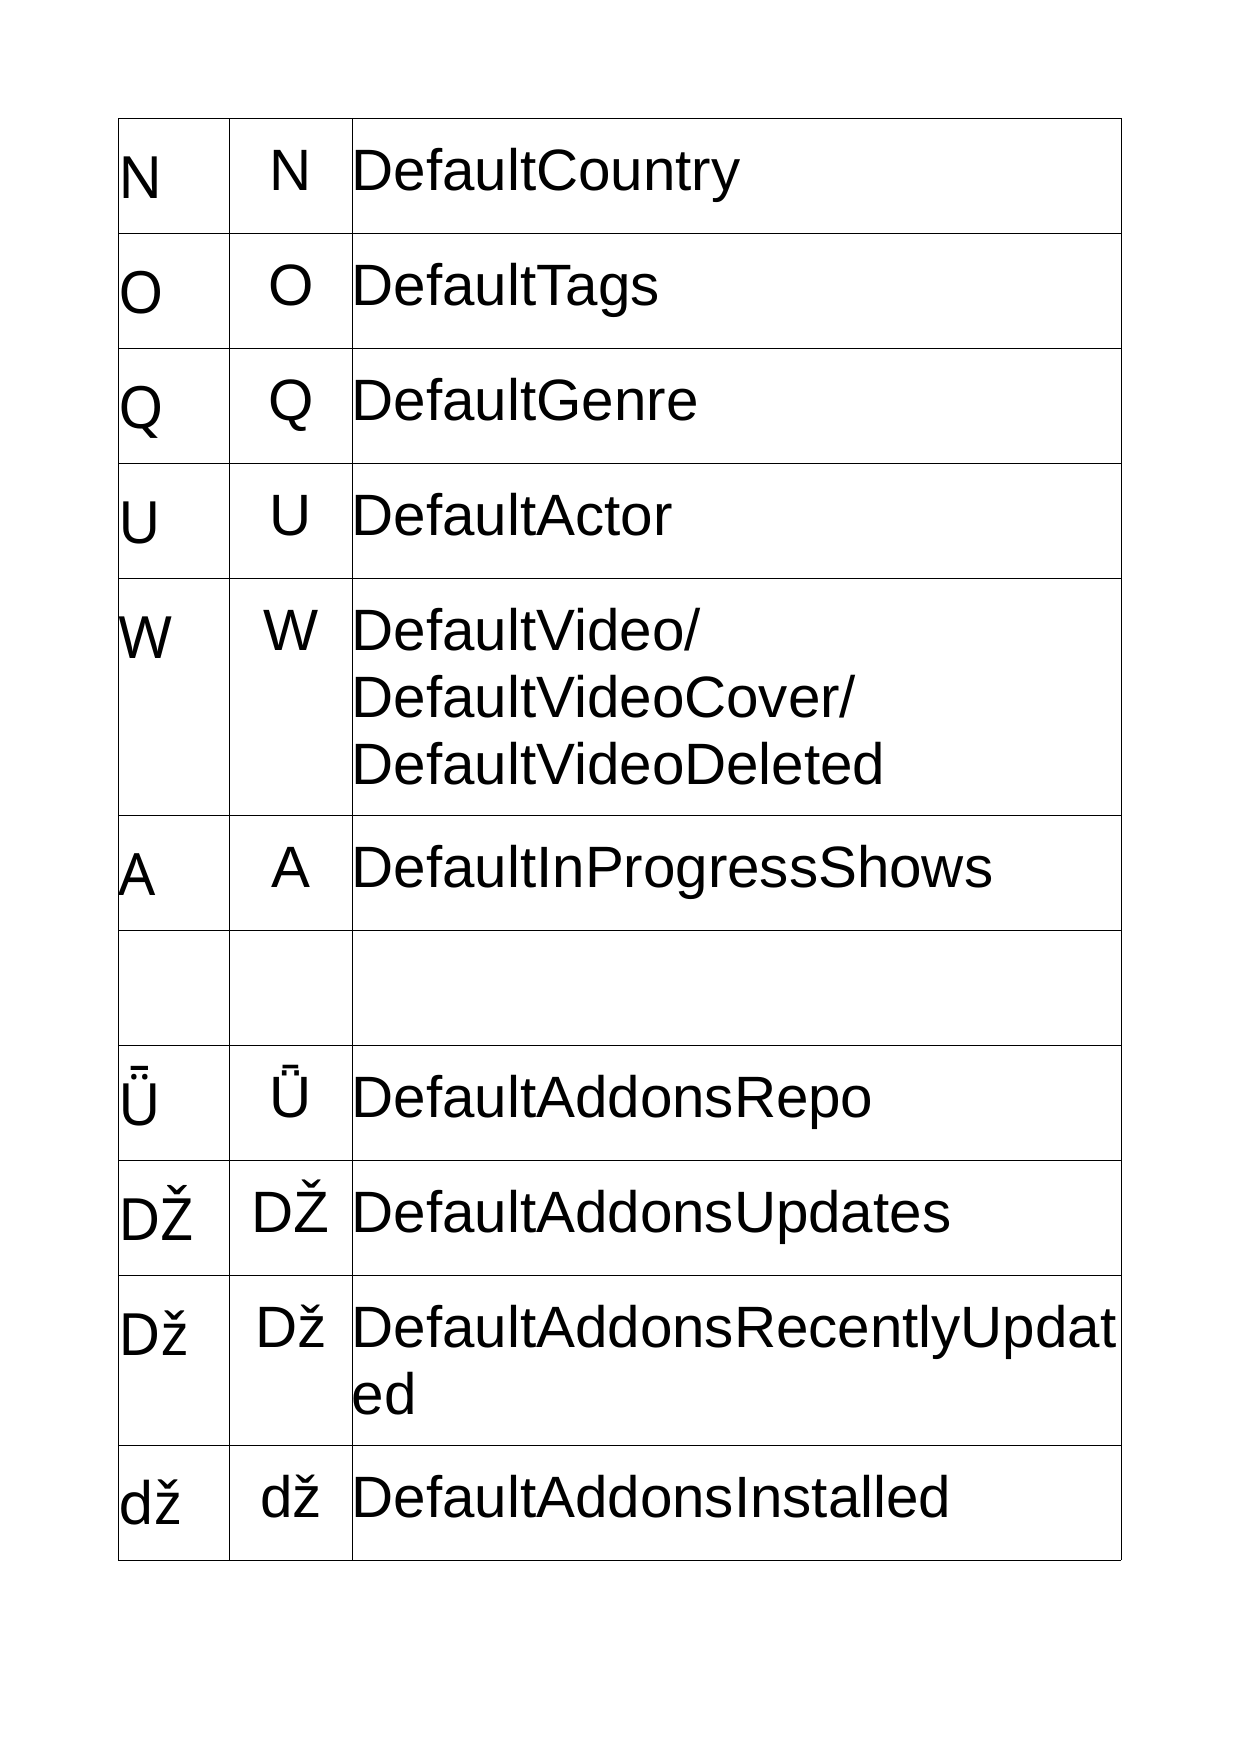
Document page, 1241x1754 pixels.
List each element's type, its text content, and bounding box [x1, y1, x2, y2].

table_cell Ǆ [230, 1161, 352, 1275]
table_cell O [119, 234, 229, 348]
table_cell DefaultAddonsInstalled [353, 1446, 1121, 1559]
table_cell N [119, 119, 229, 233]
table_cell ǅ [230, 1276, 352, 1444]
table_cell U [119, 464, 229, 578]
table_cell DefaultGenre [353, 349, 1121, 463]
table_cell DefaultInProgressShows [353, 816, 1121, 930]
table_cell Ǖ [230, 1046, 352, 1160]
table_cell [230, 931, 352, 1045]
table_cell Q [230, 349, 352, 463]
table_cell U [230, 464, 352, 578]
table_cell DefaultCountry [353, 119, 1121, 233]
table_cell A [119, 816, 229, 930]
table_cell N [230, 119, 352, 233]
table_cell ǅ [119, 1276, 229, 1444]
table_cell DefaultAddonsRecentlyUpdated [353, 1276, 1121, 1444]
table_cell DefaultAddonsUpdates [353, 1161, 1121, 1275]
table_cell Ǖ [119, 1046, 229, 1160]
table_cell A [230, 816, 352, 930]
table_cell W [119, 579, 229, 815]
table_cell Q [119, 349, 229, 463]
table_cell DefaultAddonsRepo [353, 1046, 1121, 1160]
table_cell DefaultVideo/DefaultVideoCover/DefaultVideoDeleted [353, 579, 1121, 815]
table_cell W [230, 579, 352, 815]
table_cell DefaultTags [353, 234, 1121, 348]
table_cell ǆ [119, 1446, 229, 1559]
table_cell ǆ [230, 1446, 352, 1559]
table_cell [353, 931, 1121, 1045]
table_cell DefaultActor [353, 464, 1121, 578]
table_cell Ǆ [119, 1161, 229, 1275]
table_cell O [230, 234, 352, 348]
table_cell [119, 931, 229, 1045]
